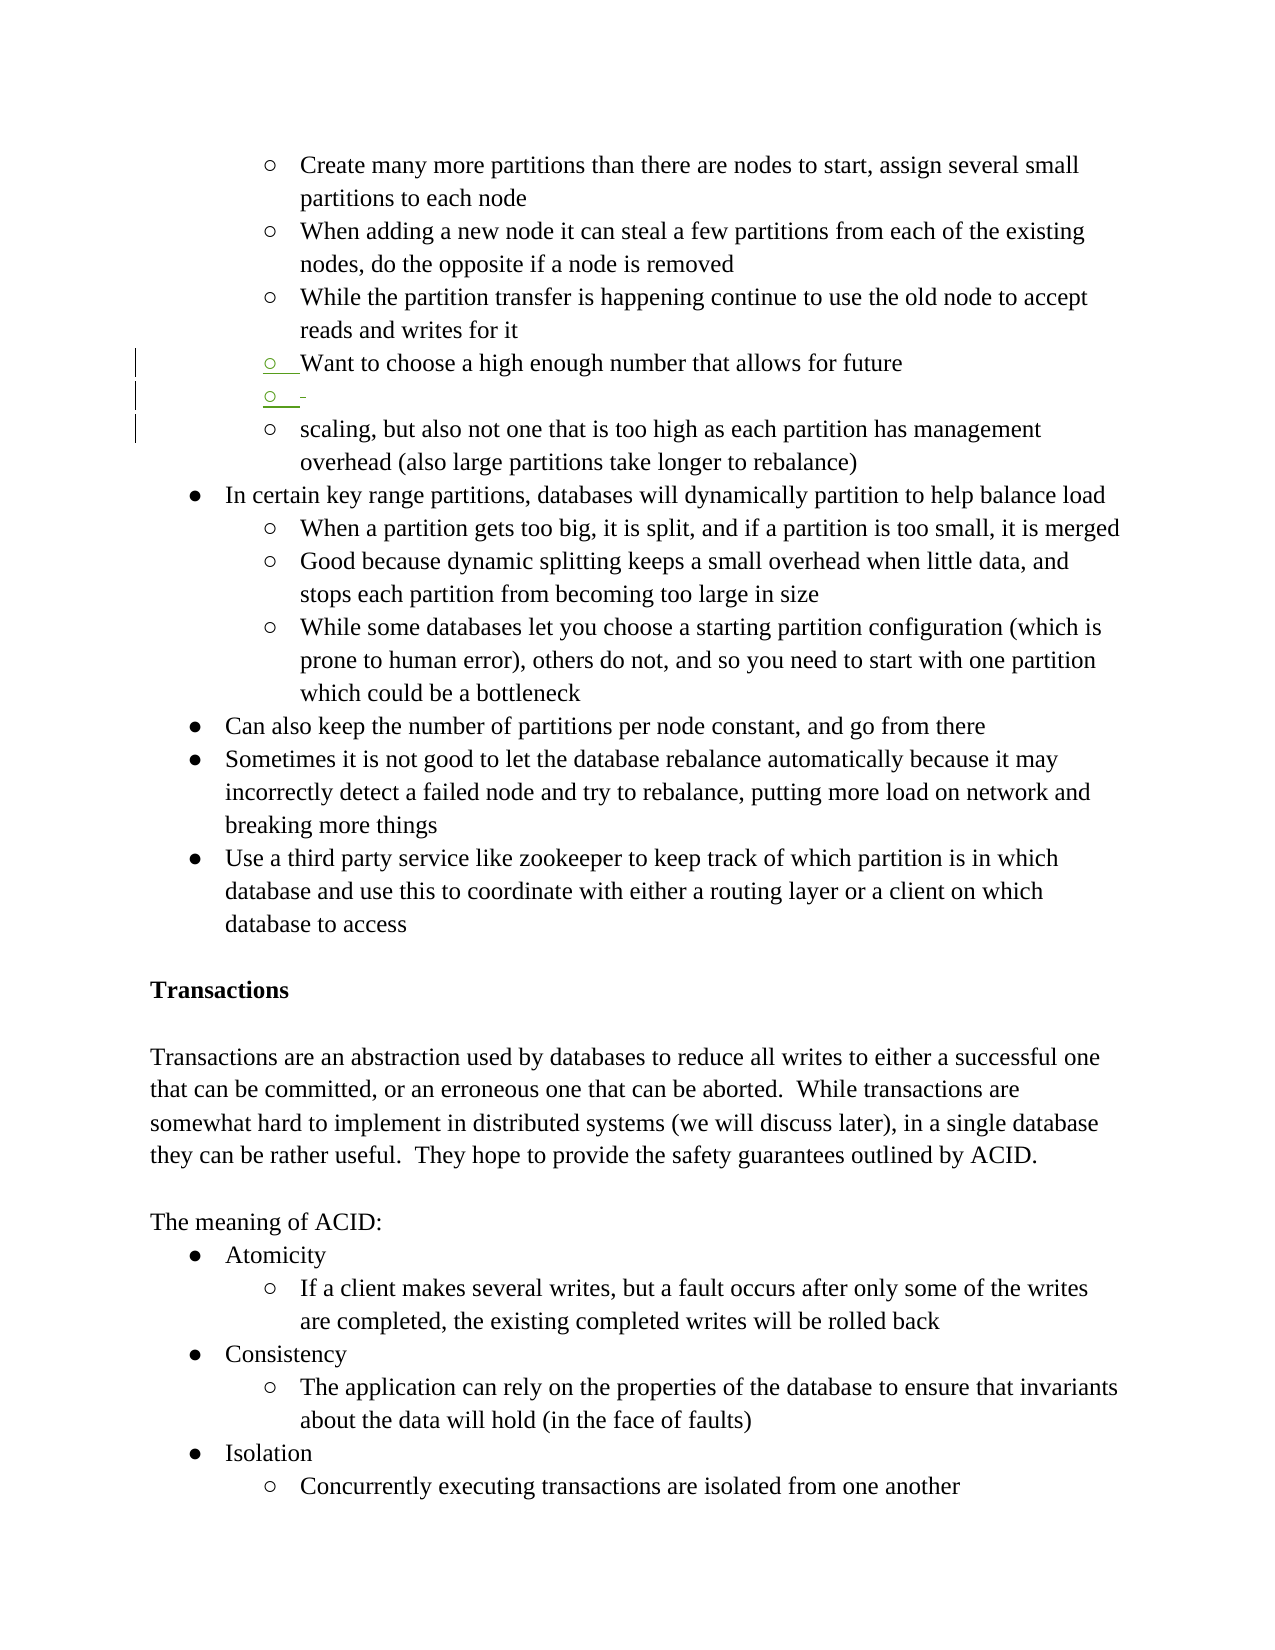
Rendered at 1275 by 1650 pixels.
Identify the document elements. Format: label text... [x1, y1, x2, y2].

list Can also keep the number of partitions per node constant, and go from there [187, 711, 1125, 740]
list When adding a new node it can steal a few partitions from each of the existing nodes, do the opposite if a node is removed [262, 216, 1125, 278]
list While the partition transfer is happening continue to use the old node to accept reads and writes for it [262, 282, 1125, 344]
list The application can rely on the properties of the database to ensure that invariants about the data will hold (in the face of faults) [262, 1372, 1125, 1433]
list Consistency [187, 1339, 1125, 1367]
text Transactions are an abstraction used by databases to reduce all writes to either a successful one that can be committed, or an erroneous one that can be aborted. While transactions are somewhat hard to implement in distributed systems (we will discuss later), in a single database they can be rather useful. They hope to provide the safety guarantees outlined by ACID. [150, 1042, 1125, 1169]
list Use a third party service like zookeeper to keep track of which partition is in which database and use this to coordinate with either a routing layer or a client on which database to access [187, 843, 1125, 938]
list Good because dynamic splitting keeps a small overhead when little data, and stops each partition from becoming too large in size [262, 546, 1125, 608]
list In certain key range partitions, databases will dynamically partition to help balance load [187, 480, 1125, 509]
text Transactions [150, 976, 1125, 1004]
list If a client makes several writes, but a fault occurs after only some of the writes are completed, the existing completed writes will be rolled back [262, 1273, 1125, 1334]
list While some databases let you choose a starting partition configuration (which is prone to human error), others do not, and so you need to start with one partition which could be a bottleneck [262, 612, 1125, 707]
list Atomicity [187, 1240, 1125, 1268]
list Sometimes it is not good to let the database rebalance automatically because it may incorrectly detect a failed node and try to rebalance, putting more load on network and breaking more things [187, 744, 1125, 839]
list When a partition gets too big, it is split, and if a partition is too small, it is merged [262, 513, 1125, 542]
list scaling, but also not one that is too high as each partition has management overhead (also large partitions take longer to rebalance) [262, 414, 1125, 476]
list Concurrently executing transactions are isolated from one another [262, 1471, 1125, 1499]
text The meaning of ACID: [150, 1207, 1125, 1235]
list Isolation [187, 1438, 1125, 1467]
list Want to choose a high enough number that allows for future [262, 348, 1125, 377]
list Create many more partitions than there are nodes to start, assign several small partitions to each node [262, 150, 1125, 212]
